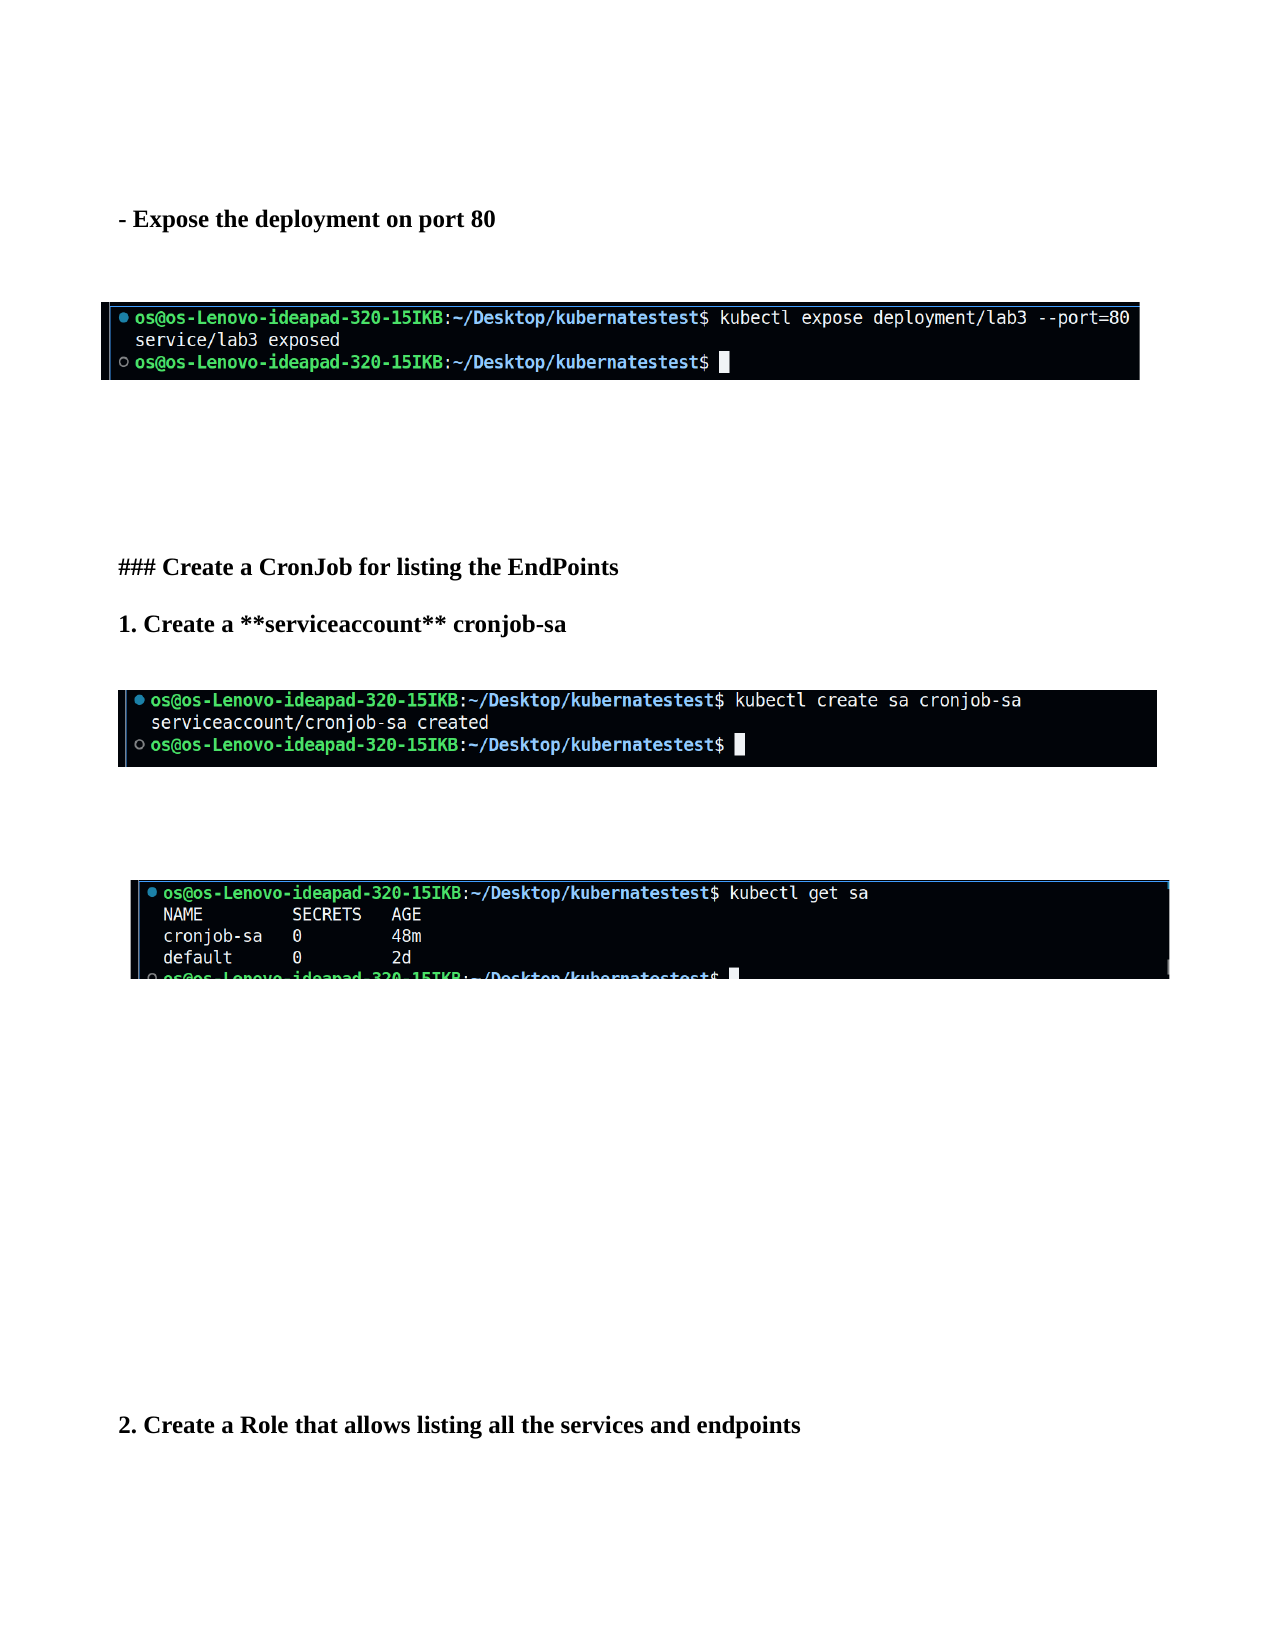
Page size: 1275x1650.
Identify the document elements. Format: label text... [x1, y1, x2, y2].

picture [118, 690, 1157, 767]
picture [130, 880, 1170, 979]
text - Expose the deployment on port 80 [118, 204, 1157, 233]
picture [101, 302, 1140, 380]
text 2. Create a Role that allows listing all the services and endpoints [118, 1410, 1157, 1438]
text ### Create a CronJob for listing the EndPoints [118, 552, 1157, 581]
text 1. Create a **serviceaccount** cronjob-sa [118, 609, 1157, 638]
